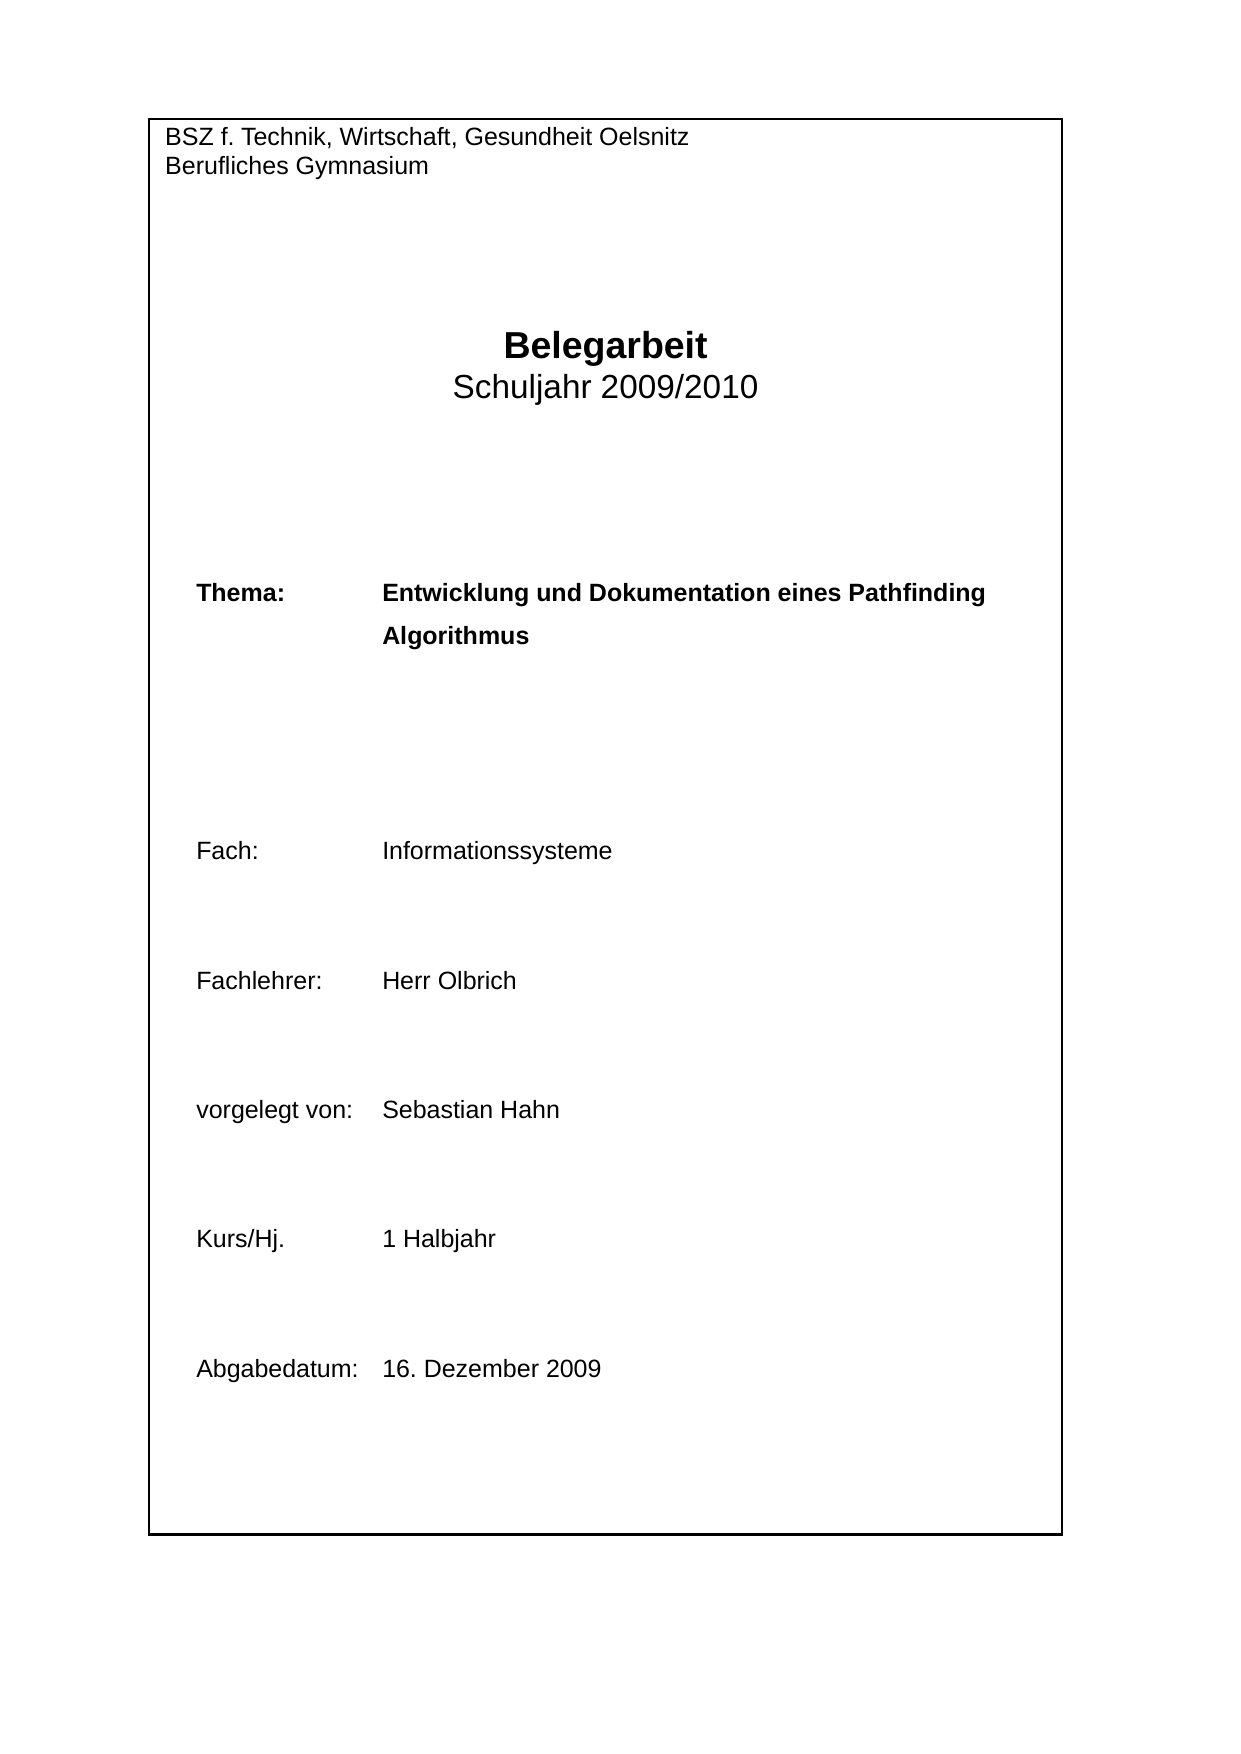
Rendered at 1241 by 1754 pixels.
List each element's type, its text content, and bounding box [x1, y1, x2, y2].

text Belegarbeit [150, 319, 1061, 362]
text BSZ f. Technik, Wirtschaft, Gesundheit Oelsnitz [150, 120, 1061, 147]
text Fach: Informationssysteme [150, 832, 1061, 865]
text Abgabedatum: 16. Dezember 2009 [150, 1350, 1061, 1383]
text vorgelegt von: Sebastian Hahn [150, 1091, 1061, 1124]
text Thema: Entwicklung und Dokumentation eines Pathfinding Algorithmus [150, 573, 1061, 649]
text Berufliches Gymnasium [150, 147, 1061, 180]
text Kurs/Hj. 1 Halbjahr [150, 1220, 1061, 1253]
text Schuljahr 2009/2010 [150, 362, 1061, 405]
text Fachlehrer: Herr Olbrich [150, 962, 1061, 994]
